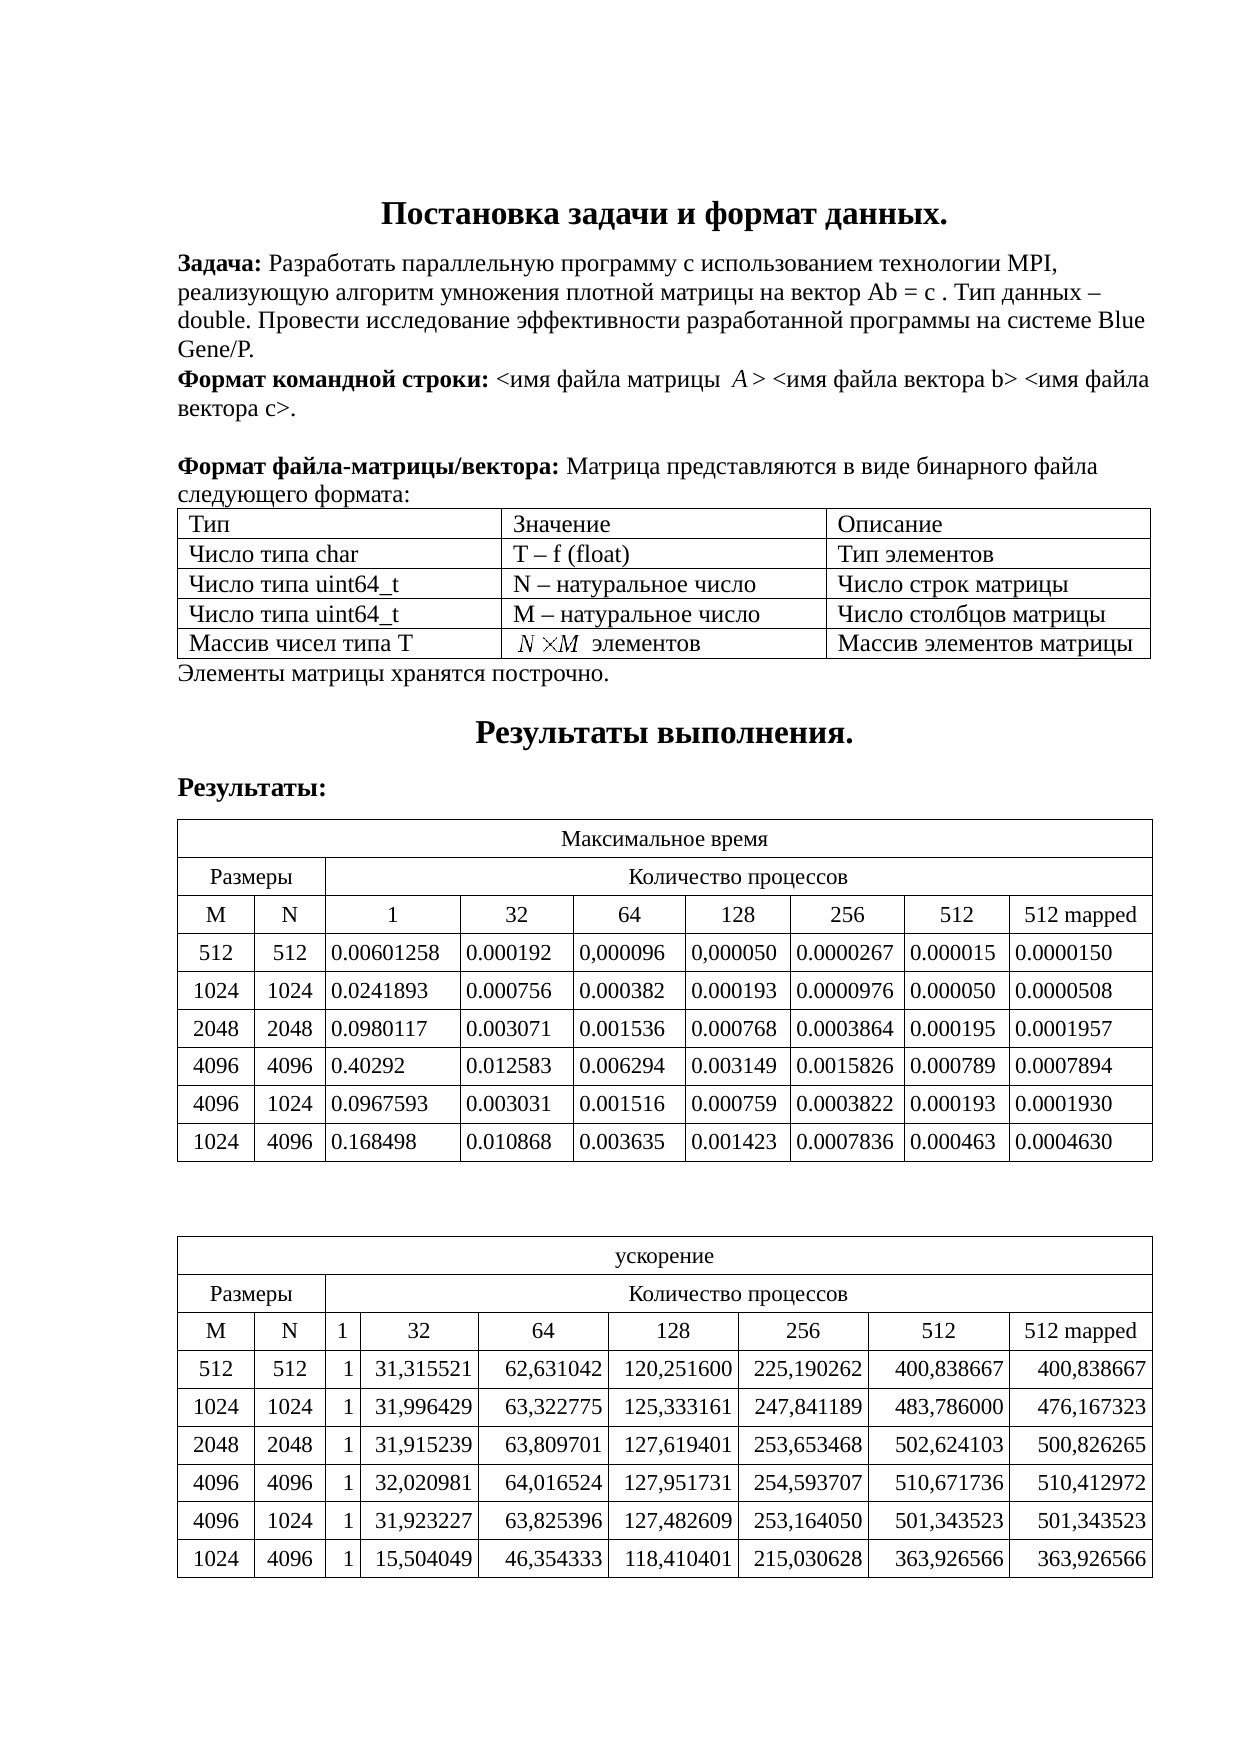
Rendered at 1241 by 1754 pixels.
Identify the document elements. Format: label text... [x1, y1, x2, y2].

table_cell 0.006294 [574, 1048, 685, 1085]
table_cell Размеры [178, 1275, 325, 1312]
table_cell 1 [326, 1540, 360, 1577]
table_cell 125,333161 [609, 1389, 738, 1426]
table_cell 0.001536 [574, 1010, 685, 1047]
table_cell Количество процессов [326, 858, 1152, 895]
table_cell 1024 [255, 972, 325, 1009]
table_cell 0.0004630 [1010, 1124, 1152, 1161]
table_header ускорение [178, 1237, 1152, 1274]
table_cell 501,343523 [1010, 1502, 1152, 1539]
table_cell 0.0007836 [791, 1124, 904, 1161]
table_cell 0,000050 [686, 934, 790, 971]
table_cell 0.000050 [905, 972, 1009, 1009]
table_cell 512 [905, 896, 1009, 933]
table_cell 1024 [178, 1124, 254, 1161]
table_cell 1 [326, 896, 460, 933]
table_cell 476,167323 [1010, 1389, 1152, 1426]
subtitle Постановка задачи и формат данных. [177, 193, 1152, 231]
table_cell T – f (float) [502, 539, 826, 568]
table_cell 0.003635 [574, 1124, 685, 1161]
table_cell 0.0980117 [326, 1010, 460, 1047]
table_cell 15,504049 [361, 1540, 478, 1577]
table_cell Количество процессов [326, 1275, 1152, 1312]
table_cell 63,322775 [479, 1389, 608, 1426]
text Элементы матрицы хранятся построчно. [177, 658, 1152, 687]
table_cell 512 mapped [1010, 1313, 1152, 1350]
table_cell 4096 [255, 1465, 325, 1501]
table_cell 1024 [255, 1086, 325, 1123]
table_cell 0.001516 [574, 1086, 685, 1123]
table_cell 512 [178, 1351, 254, 1388]
table_cell 128 [609, 1313, 738, 1350]
table_cell 127,951731 [609, 1465, 738, 1501]
table_cell Тип элементов [827, 539, 1150, 568]
table_cell 225,190262 [739, 1351, 868, 1388]
table_cell 1 [326, 1313, 360, 1350]
table_cell 64,016524 [479, 1465, 608, 1501]
table_cell 1024 [255, 1389, 325, 1426]
table_cell 128 [686, 896, 790, 933]
table_cell 0.001423 [686, 1124, 790, 1161]
table_cell 0.000192 [461, 934, 573, 971]
table_cell M [178, 896, 254, 933]
table_cell 0.003031 [461, 1086, 573, 1123]
table_cell M – натуральное число [502, 599, 826, 627]
table_cell 253,164050 [739, 1502, 868, 1539]
table_cell 64 [479, 1313, 608, 1350]
table_cell 4096 [255, 1124, 325, 1161]
table_cell 1024 [178, 972, 254, 1009]
table_cell 2048 [255, 1010, 325, 1047]
table_cell 0.012583 [461, 1048, 573, 1085]
table_cell 0,000096 [574, 934, 685, 971]
table_cell 502,624103 [869, 1427, 1009, 1463]
table_cell 0.0241893 [326, 972, 460, 1009]
table_cell 4096 [178, 1502, 254, 1539]
table_cell Массив чисел типа T [178, 629, 501, 657]
table_cell элементов [502, 629, 826, 657]
table_cell 510,671736 [869, 1465, 1009, 1501]
table_cell 4096 [178, 1086, 254, 1123]
table_cell 32,020981 [361, 1465, 478, 1501]
text Задача: Разработать параллельную программу с использованием технологии MPI, реализующую алгоритм умножения плотной матрицы на вектор Ab = c . Тип данных – double. Провести исследование эффективности разработанной программы на системе Blue Gene/P. [177, 248, 1152, 363]
text Формат командной строки: <имя файла матрицы > <имя файла вектора b> <имя файла вектора с>. [177, 363, 1152, 422]
table_cell M [178, 1313, 254, 1350]
table_cell 1 [326, 1351, 360, 1388]
table_cell 1 [326, 1502, 360, 1539]
table_cell 2048 [255, 1427, 325, 1463]
table_cell 256 [791, 896, 904, 933]
table_cell 0.0000508 [1010, 972, 1152, 1009]
table_cell 0.003149 [686, 1048, 790, 1085]
table_cell 0.0003822 [791, 1086, 904, 1123]
table_cell 363,926566 [869, 1540, 1009, 1577]
table_header Значение [502, 509, 826, 538]
table_cell 62,631042 [479, 1351, 608, 1388]
table_cell 0.0000267 [791, 934, 904, 971]
table_cell 0.000759 [686, 1086, 790, 1123]
table_cell 4096 [255, 1540, 325, 1577]
table_cell Число столбцов матрицы [827, 599, 1150, 627]
table_cell 512 [255, 1351, 325, 1388]
table_cell 400,838667 [1010, 1351, 1152, 1388]
table_cell 0.010868 [461, 1124, 573, 1161]
table_cell 63,809701 [479, 1427, 608, 1463]
table_cell 0.000015 [905, 934, 1009, 971]
table_cell 4096 [255, 1048, 325, 1085]
table_cell N – натуральное число [502, 569, 826, 598]
table_cell Число типа uint64_t [178, 569, 501, 598]
table_cell Число типа char [178, 539, 501, 568]
table_cell 2048 [178, 1427, 254, 1463]
table_cell 0.000789 [905, 1048, 1009, 1085]
table_cell 0.0007894 [1010, 1048, 1152, 1085]
table_cell Число типа uint64_t [178, 599, 501, 627]
table_cell 0.003071 [461, 1010, 573, 1047]
table_cell 0.0003864 [791, 1010, 904, 1047]
table_cell 0.000193 [686, 972, 790, 1009]
table_header Максимальное время [178, 820, 1152, 857]
table_cell 1024 [255, 1502, 325, 1539]
table_cell 363,926566 [1010, 1540, 1152, 1577]
table_cell 0.0000150 [1010, 934, 1152, 971]
text Формат файла-матрицы/вектора: Матрица представляются в виде бинарного файла следующего формата: [177, 451, 1152, 508]
table_cell 63,825396 [479, 1502, 608, 1539]
table_cell 118,410401 [609, 1540, 738, 1577]
table_cell 4096 [178, 1048, 254, 1085]
table_cell 0.000195 [905, 1010, 1009, 1047]
table_cell 1024 [178, 1389, 254, 1426]
table_cell 512 mapped [1010, 896, 1152, 933]
table_cell 0.0001957 [1010, 1010, 1152, 1047]
table_cell 400,838667 [869, 1351, 1009, 1388]
table_cell 32 [361, 1313, 478, 1350]
table_header Тип [178, 509, 501, 538]
subtitle Результаты выполнения. [177, 712, 1152, 751]
table_cell 0.168498 [326, 1124, 460, 1161]
table_cell 512 [178, 934, 254, 971]
table_cell 4096 [178, 1465, 254, 1501]
table_cell 215,030628 [739, 1540, 868, 1577]
table_cell 0.000463 [905, 1124, 1009, 1161]
table_cell 31,315521 [361, 1351, 478, 1388]
table_cell 0.40292 [326, 1048, 460, 1085]
table_cell 31,996429 [361, 1389, 478, 1426]
table_cell 501,343523 [869, 1502, 1009, 1539]
table_cell 32 [461, 896, 573, 933]
table_cell N [255, 1313, 325, 1350]
table_cell 0.0015826 [791, 1048, 904, 1085]
table_cell 1 [326, 1389, 360, 1426]
table_cell 0.0001930 [1010, 1086, 1152, 1123]
table_cell 2048 [178, 1010, 254, 1047]
table_cell 120,251600 [609, 1351, 738, 1388]
table_cell 512 [255, 934, 325, 971]
table_cell 0.0967593 [326, 1086, 460, 1123]
table_cell 0.000756 [461, 972, 573, 1009]
table_cell 510,412972 [1010, 1465, 1152, 1501]
table_cell 253,653468 [739, 1427, 868, 1463]
table_cell N [255, 896, 325, 933]
table_cell 0.000193 [905, 1086, 1009, 1123]
table_cell 31,915239 [361, 1427, 478, 1463]
table_cell 483,786000 [869, 1389, 1009, 1426]
table_cell Массив элементов матрицы [827, 629, 1150, 657]
table_cell 64 [574, 896, 685, 933]
table_cell 256 [739, 1313, 868, 1350]
table_cell Размеры [178, 858, 325, 895]
table_cell 127,619401 [609, 1427, 738, 1463]
table_cell 254,593707 [739, 1465, 868, 1501]
table_cell 0.00601258 [326, 934, 460, 971]
table_cell 0.0000976 [791, 972, 904, 1009]
table_cell 31,923227 [361, 1502, 478, 1539]
subtitle Результаты: [177, 771, 1152, 803]
table_cell 512 [869, 1313, 1009, 1350]
table_cell Число строк матрицы [827, 569, 1150, 598]
table_cell 127,482609 [609, 1502, 738, 1539]
table_cell 0.000768 [686, 1010, 790, 1047]
table_cell 0.000382 [574, 972, 685, 1009]
table_cell 1 [326, 1465, 360, 1501]
table_header Описание [827, 509, 1150, 538]
table_cell 1024 [178, 1540, 254, 1577]
table_cell 1 [326, 1427, 360, 1463]
table_cell 247,841189 [739, 1389, 868, 1426]
table_cell 46,354333 [479, 1540, 608, 1577]
table_cell 500,826265 [1010, 1427, 1152, 1463]
